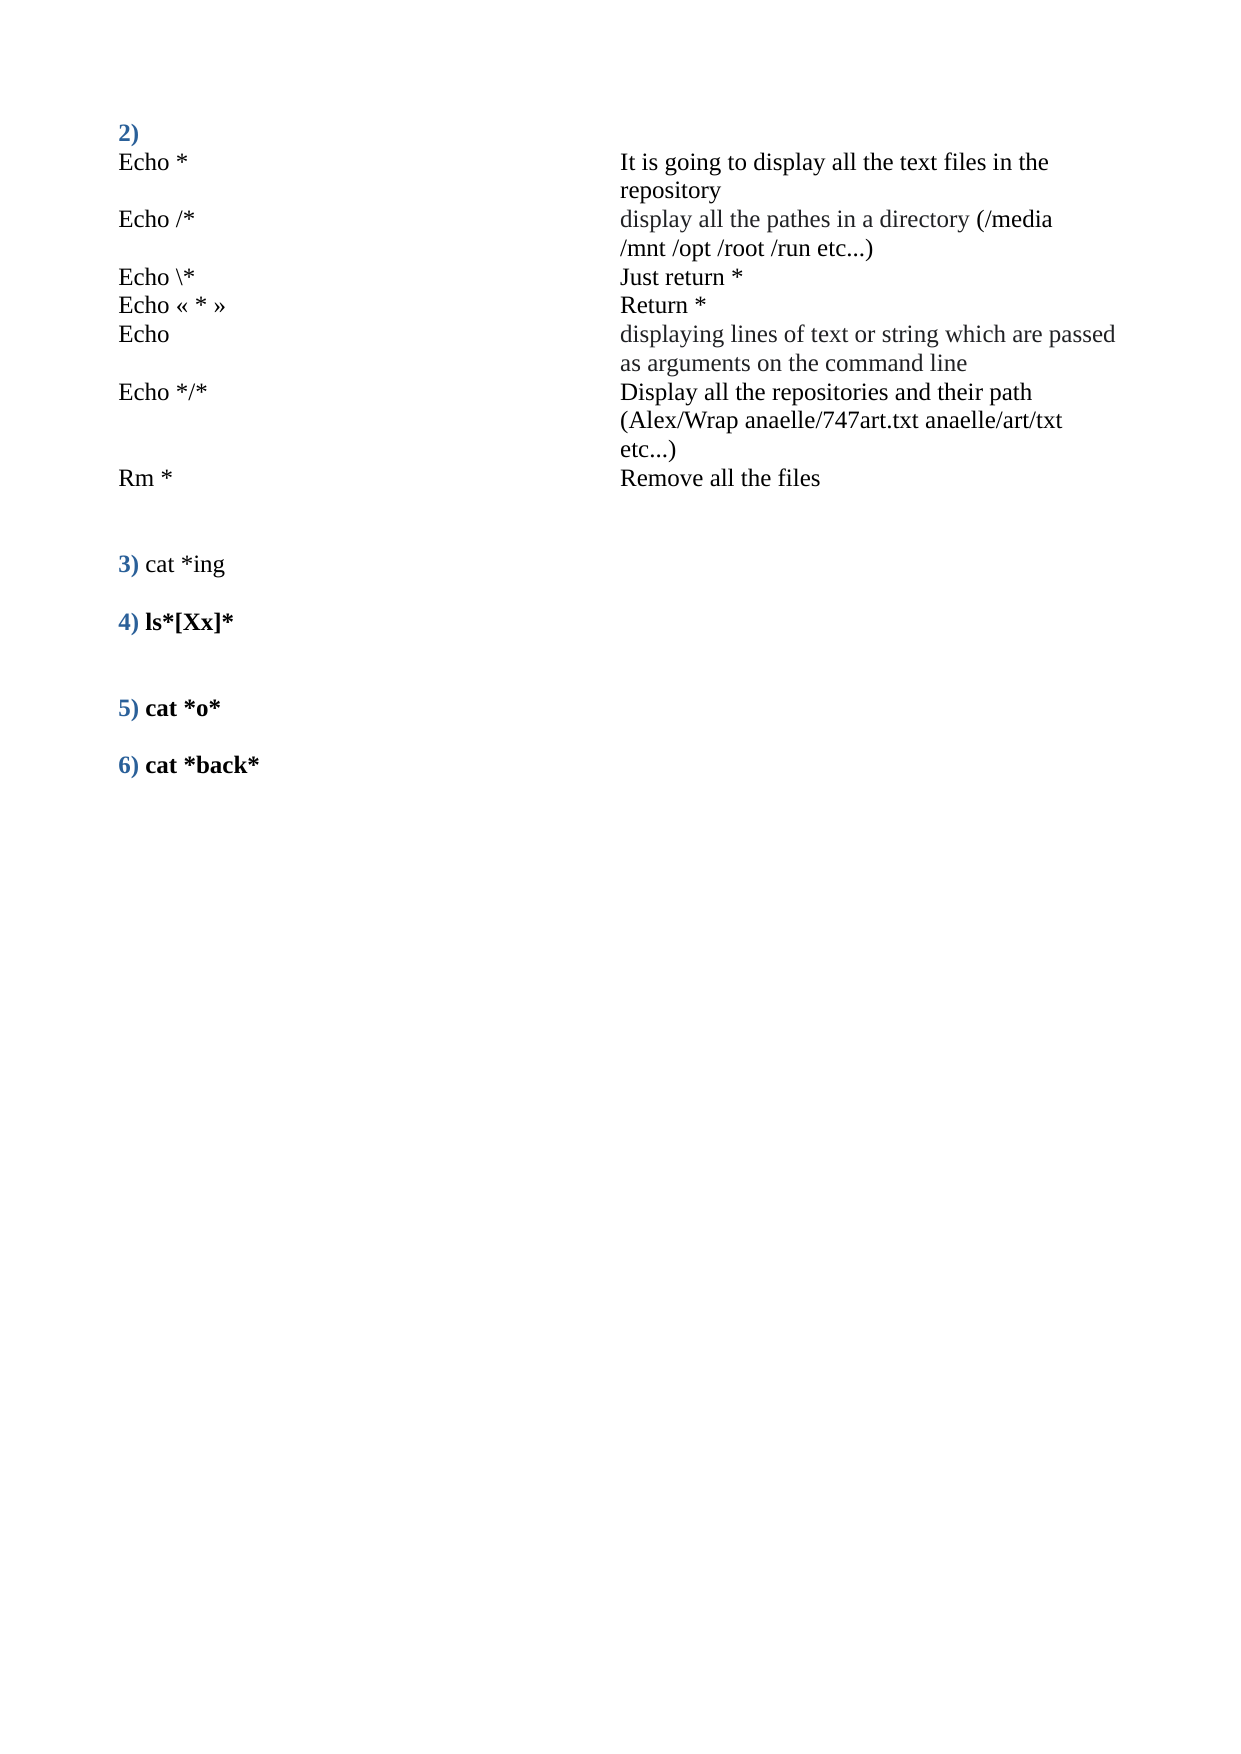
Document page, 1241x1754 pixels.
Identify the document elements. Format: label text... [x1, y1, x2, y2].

table_cell Echo [118, 319, 620, 377]
text 2) [118, 118, 1122, 147]
text 4) ls*[Xx]* [118, 607, 1122, 636]
table_cell Echo /* [118, 204, 620, 262]
text 6) cat *back* [118, 751, 1122, 779]
table_header Echo * [118, 147, 620, 204]
table_cell Remove all the files [620, 463, 1122, 492]
text 3) cat *ing [118, 549, 1122, 578]
table_cell Display all the repositories and their path (Alex/Wrap anaelle/747art.txt anaelle/art/txt etc...) [620, 377, 1122, 463]
table_cell Just return * [620, 262, 1122, 291]
table_cell Return * [620, 291, 1122, 319]
table_cell display all the pathes in a directory (/media /mnt /opt /root /run etc...) [620, 204, 1122, 262]
table_cell Echo « * » [118, 291, 620, 319]
table_cell displaying lines of text or string which are passed as arguments on the command line [620, 319, 1122, 377]
table_cell Echo \* [118, 262, 620, 291]
table_header It is going to display all the text files in the repository [620, 147, 1122, 204]
table_cell Echo */* [118, 377, 620, 463]
table_cell Rm * [118, 463, 620, 492]
text 5) cat *o* [118, 693, 1122, 722]
